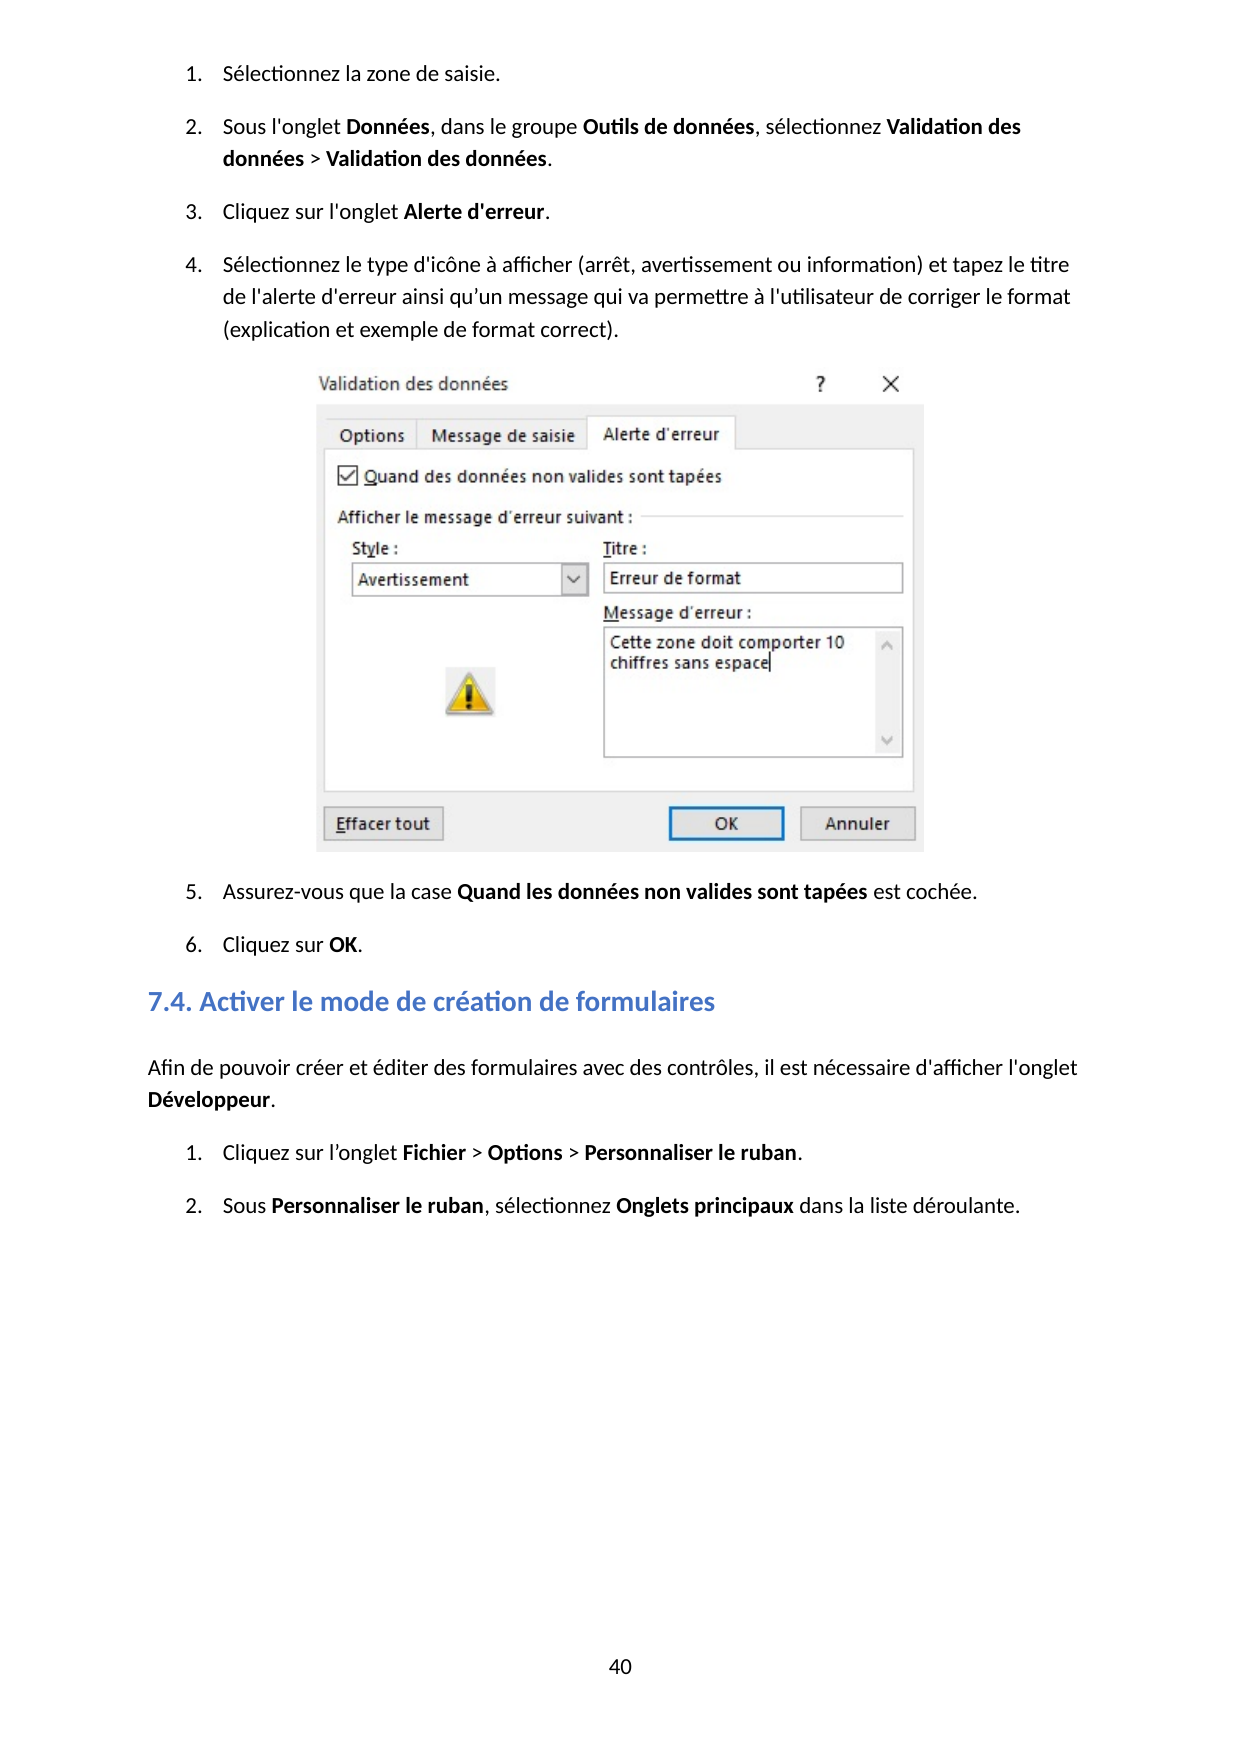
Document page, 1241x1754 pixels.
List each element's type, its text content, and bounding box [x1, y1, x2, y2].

picture [316, 367, 924, 852]
list Sélectionnez le type d'icône à afficher (arrêt, avertissement ou information) et tapez le titre de l'alerte d'erreur ainsi qu’un message qui va permettre à l'utilisateur de corriger le format (explication et exemple de format correct). [185, 250, 1093, 343]
list Assurez-vous que la case Quand les données non valides sont tapées est cochée. [185, 877, 1093, 905]
subtitle 7.4. Activer le mode de création de formulaires [148, 983, 1093, 1019]
list Cliquez sur l'onglet Alerte d'erreur. [185, 197, 1093, 225]
text Afin de pouvoir créer et éditer des formulaires avec des contrôles, il est nécessaire d'afficher l'onglet Développeur. [148, 1053, 1093, 1113]
list Cliquez sur l’onglet Fichier > Options > Personnaliser le ruban. [185, 1138, 1093, 1166]
list Sous Personnaliser le ruban, sélectionnez Onglets principaux dans la liste déroulante. [185, 1191, 1093, 1219]
list Cliquez sur OK. [185, 930, 1093, 958]
list Sous l'onglet Données, dans le groupe Outils de données, sélectionnez Validation des données > Validation des données. [185, 112, 1093, 172]
list Sélectionnez la zone de saisie. [185, 59, 1093, 87]
